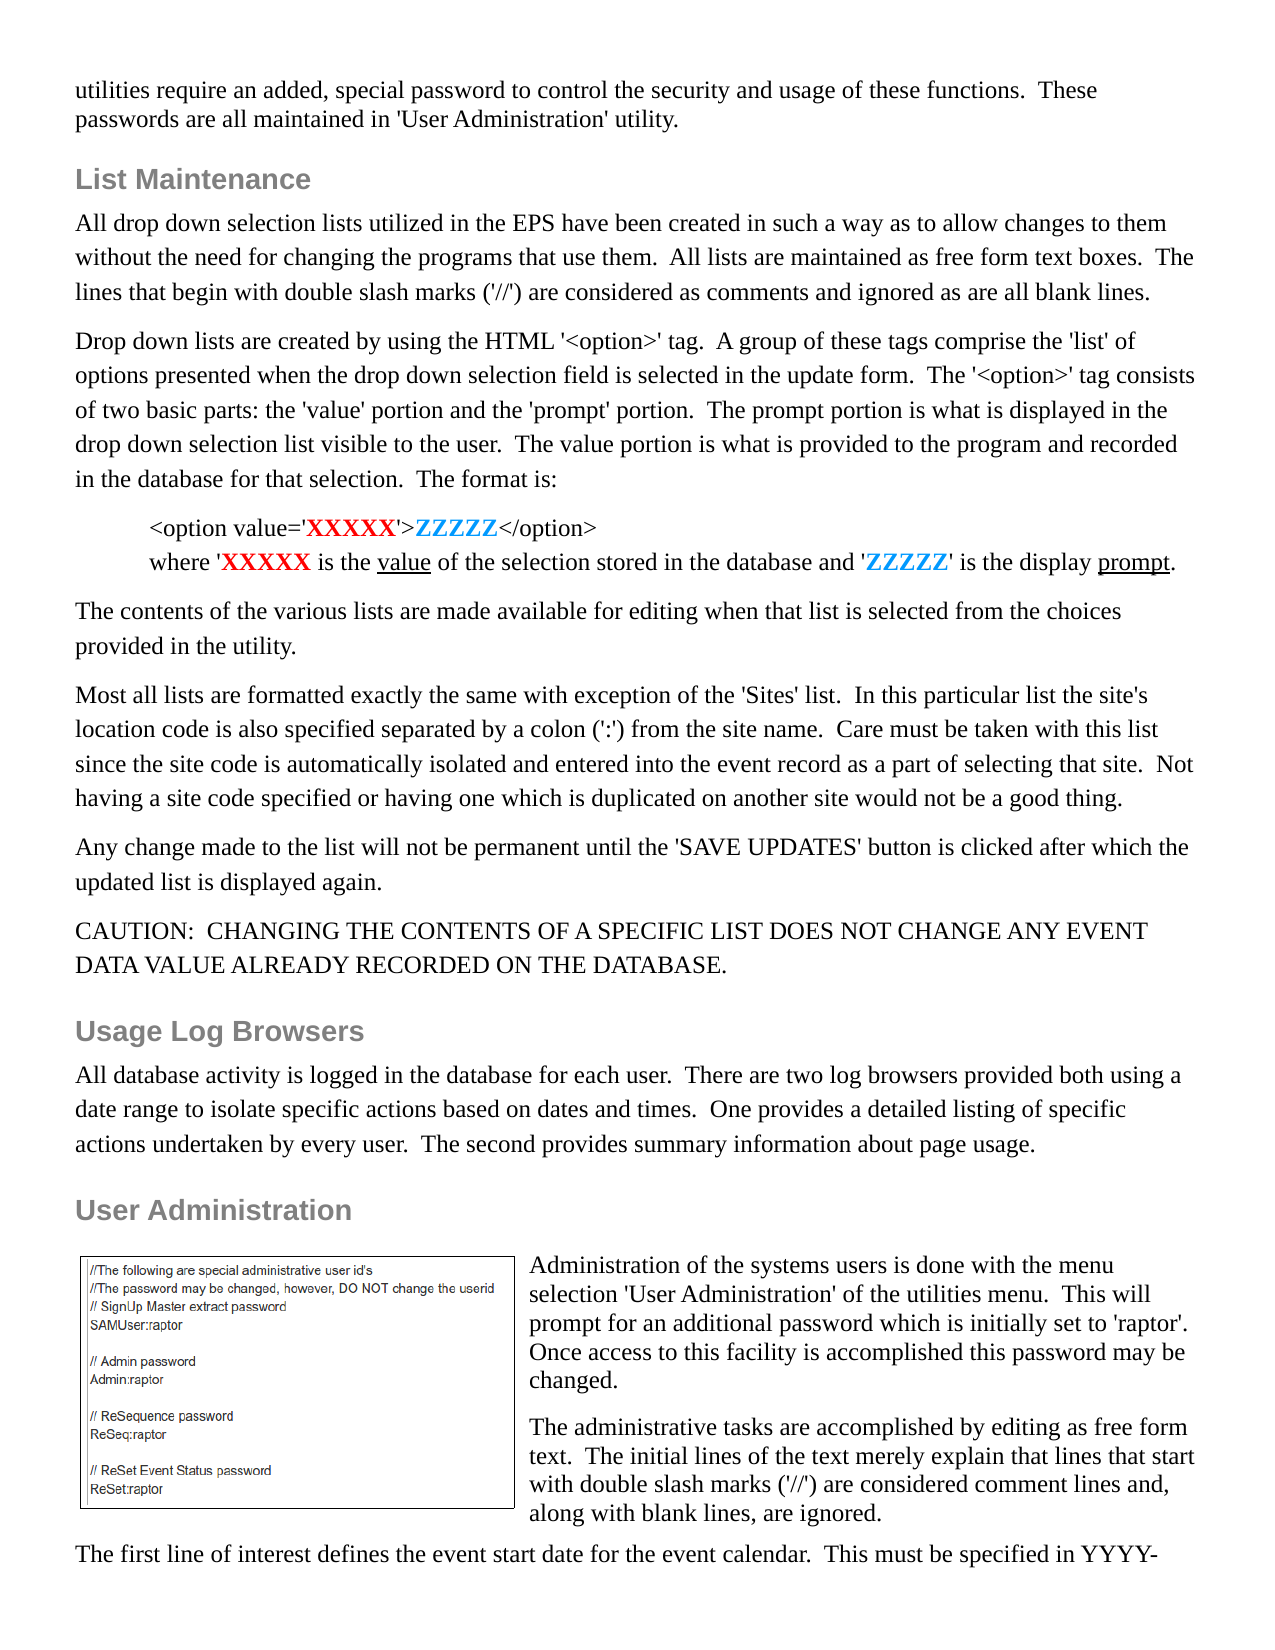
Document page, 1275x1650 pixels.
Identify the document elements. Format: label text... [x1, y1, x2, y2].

text All drop down selection lists utilized in the EPS have been created in such a way as to allow changes to them without the need for changing the programs that use them. All lists are maintained as free form text boxes. The lines that begin with double slash marks ('//') are considered as comments and ignored as are all blank lines. [75, 208, 1200, 305]
subtitle List Maintenance [75, 162, 1200, 195]
text The contents of the various lists are made available for editing when that list is selected from the choices provided in the utility. [75, 596, 1200, 659]
text The first line of interest defines the event start date for the event calendar. This must be specified in YYYY- [75, 1539, 1200, 1568]
text The administrative tasks are accomplished by editing as free form text. The initial lines of the text merely explain that lines that start with double slash marks ('//') are considered comment lines and, along with blank lines, are ignored. [75, 1412, 1200, 1527]
subtitle Usage Log Browsers [75, 1014, 1200, 1047]
text Any change made to the list will not be permanent until the 'SAVE UPDATES' button is clicked after which the updated list is displayed again. [75, 832, 1200, 896]
picture [83, 1259, 511, 1505]
text utilities require an added, special password to control the security and usage of these functions. These passwords are all maintained in 'User Administration' utility. [75, 75, 1200, 132]
text CAUTION: CHANGING THE CONTENTS OF A SPECIFIC LIST DOES NOT CHANGE ANY EVENT DATA VALUE ALREADY RECORDED ON THE DATABASE. [75, 916, 1200, 979]
text Most all lists are formatted exactly the same with exception of the 'Sites' list. In this particular list the site's location code is also specified separated by a colon (':') from the site name. Care must be taken with this list since the site code is automatically isolated and entered into the event record as a part of selecting that site. Not having a site code specified or having one which is duplicated on another site would not be a good thing. [75, 680, 1200, 812]
text All database activity is logged in the database for each user. There are two log browsers provided both using a date range to isolate specific actions based on dates and times. One provides a detailed listing of specific actions undertaken by every user. The second provides summary information about page usage. [75, 1060, 1200, 1158]
text Administration of the systems users is done with the menu selection 'User Administration' of the utilities menu. This will prompt for an additional password which is initially set to 'raptor'. Once access to this facility is accomplished this password may be changed. [75, 1251, 1200, 1394]
text Drop down lists are created by using the HTML '<option>' tag. A group of these tags comprise the 'list' of options presented when the drop down selection field is selected in the update form. The '<option>' tag consists of two basic parts: the 'value' portion and the 'prompt' portion. The prompt portion is what is displayed in the drop down selection list visible to the user. The value portion is what is provided to the program and recorded in the database for that selection. The format is: [75, 326, 1200, 492]
text <option value='XXXXX'>ZZZZZ</option> where 'XXXXX is the value of the selection stored in the database and 'ZZZZZ' is the display prompt. [149, 513, 1200, 576]
subtitle User Administration [75, 1193, 1200, 1226]
text [81, 1257, 514, 1508]
